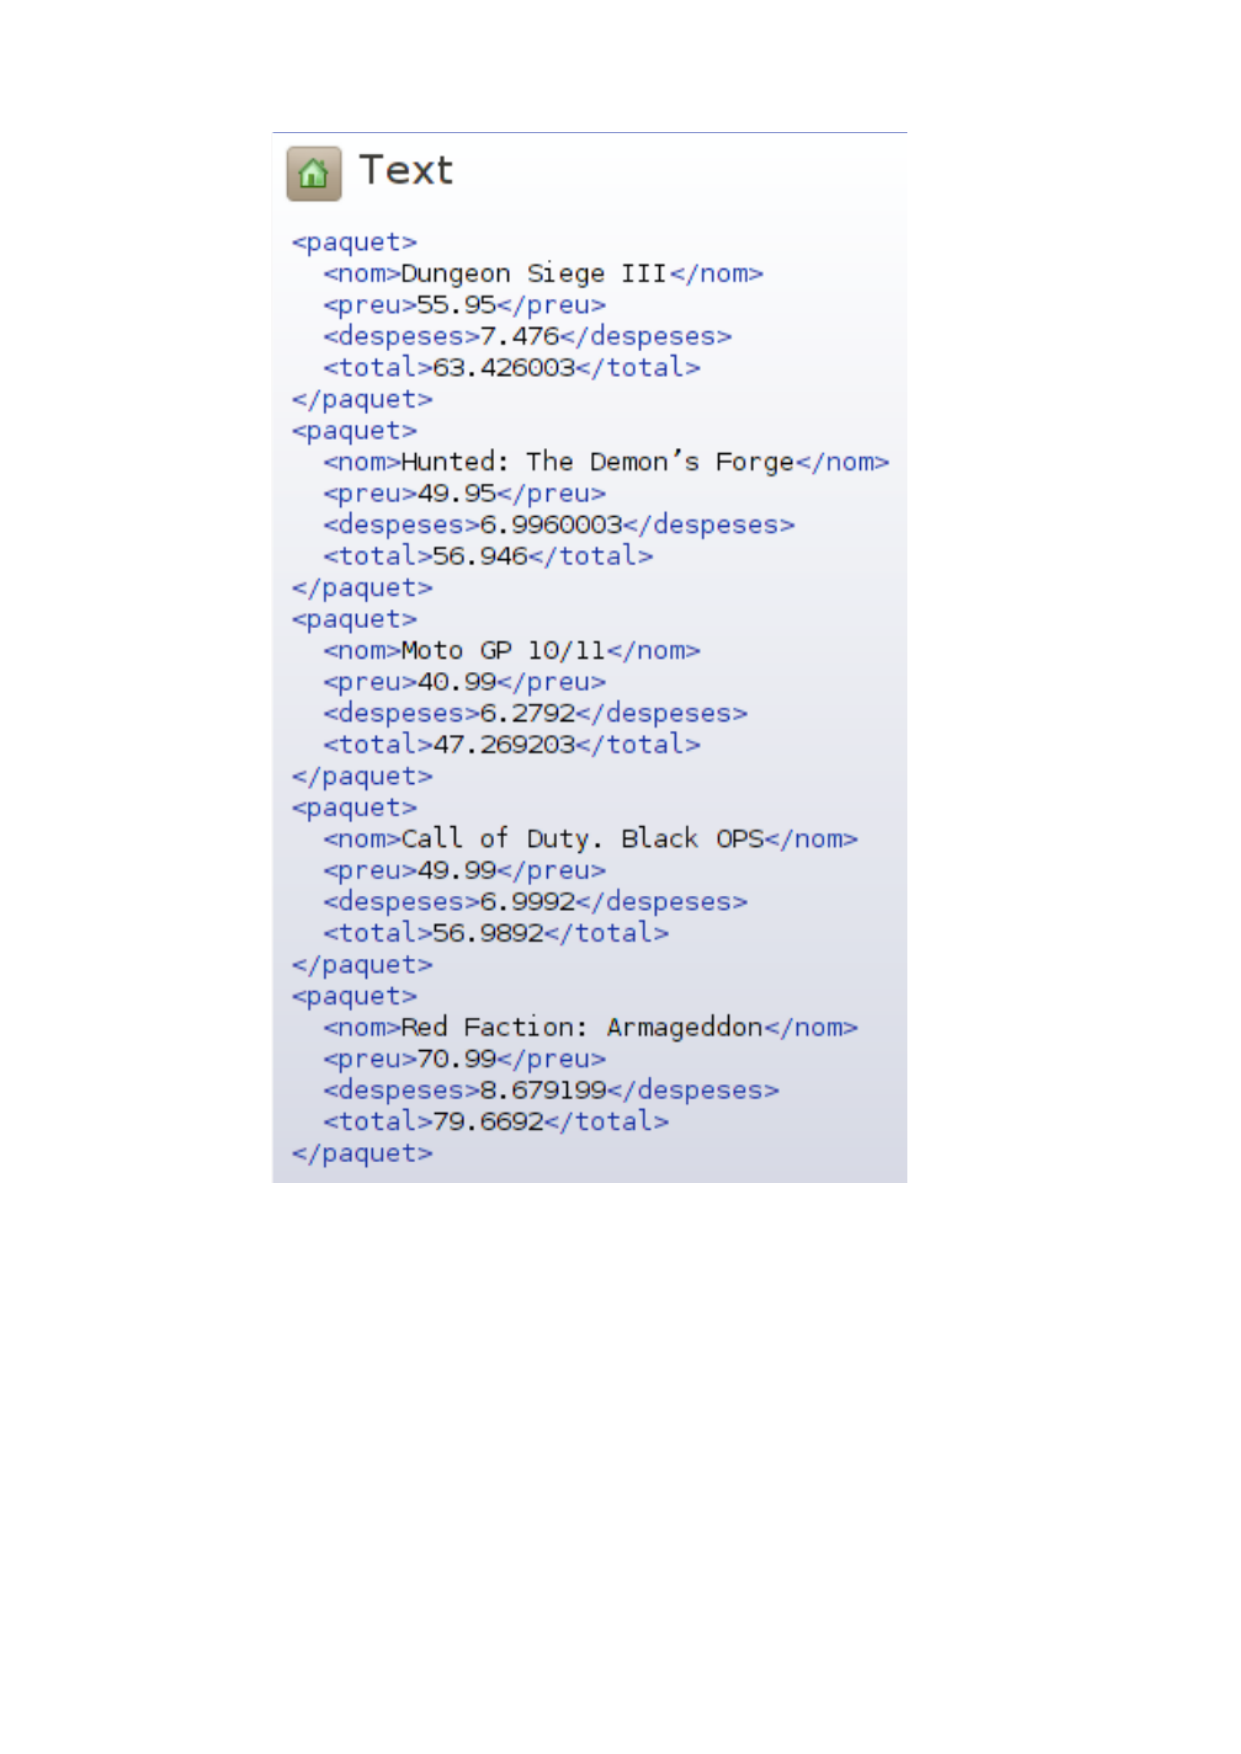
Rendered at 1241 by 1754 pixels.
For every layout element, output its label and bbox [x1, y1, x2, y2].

picture [271, 132, 908, 1183]
